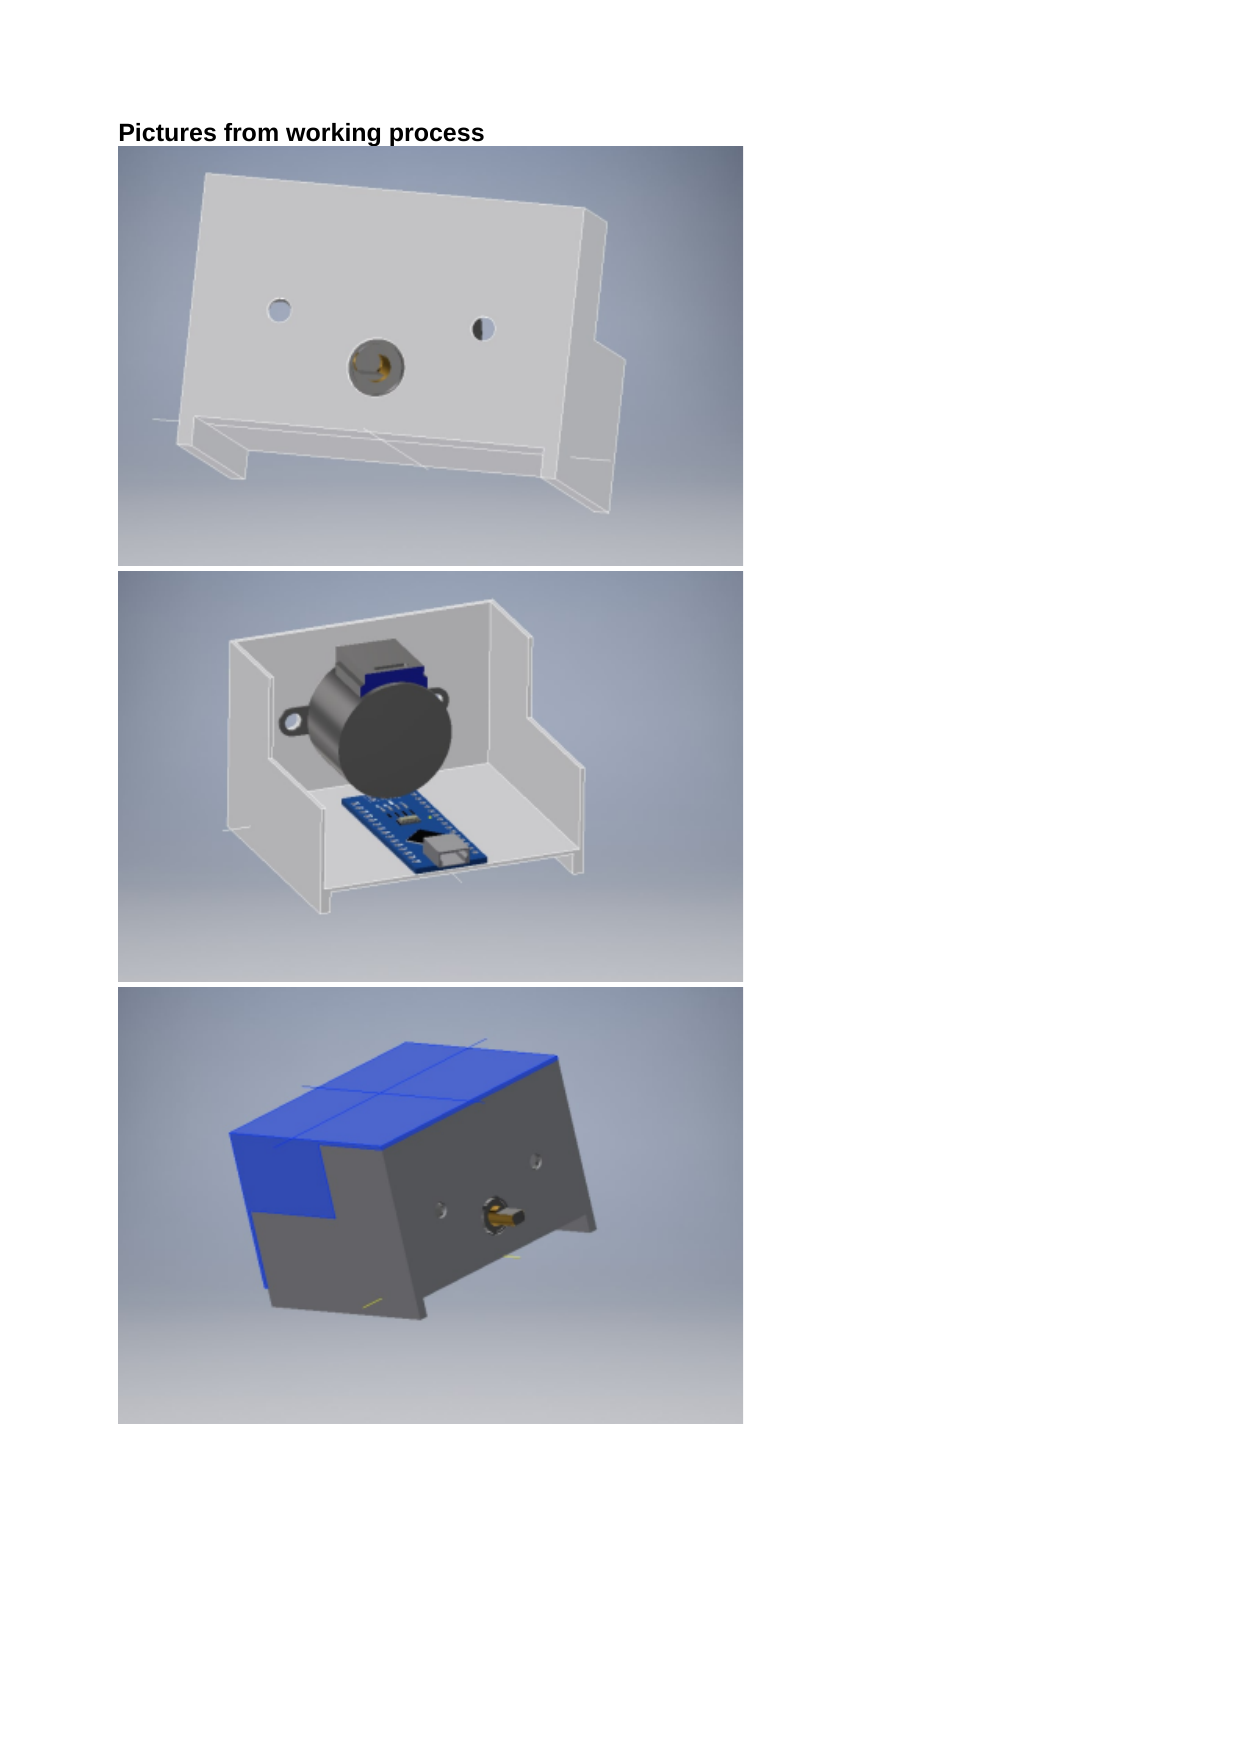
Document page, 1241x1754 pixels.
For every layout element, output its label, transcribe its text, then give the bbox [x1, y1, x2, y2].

picture [118, 146, 744, 566]
picture [118, 571, 744, 982]
text Pictures from working process [118, 118, 1122, 147]
picture [118, 987, 744, 1424]
